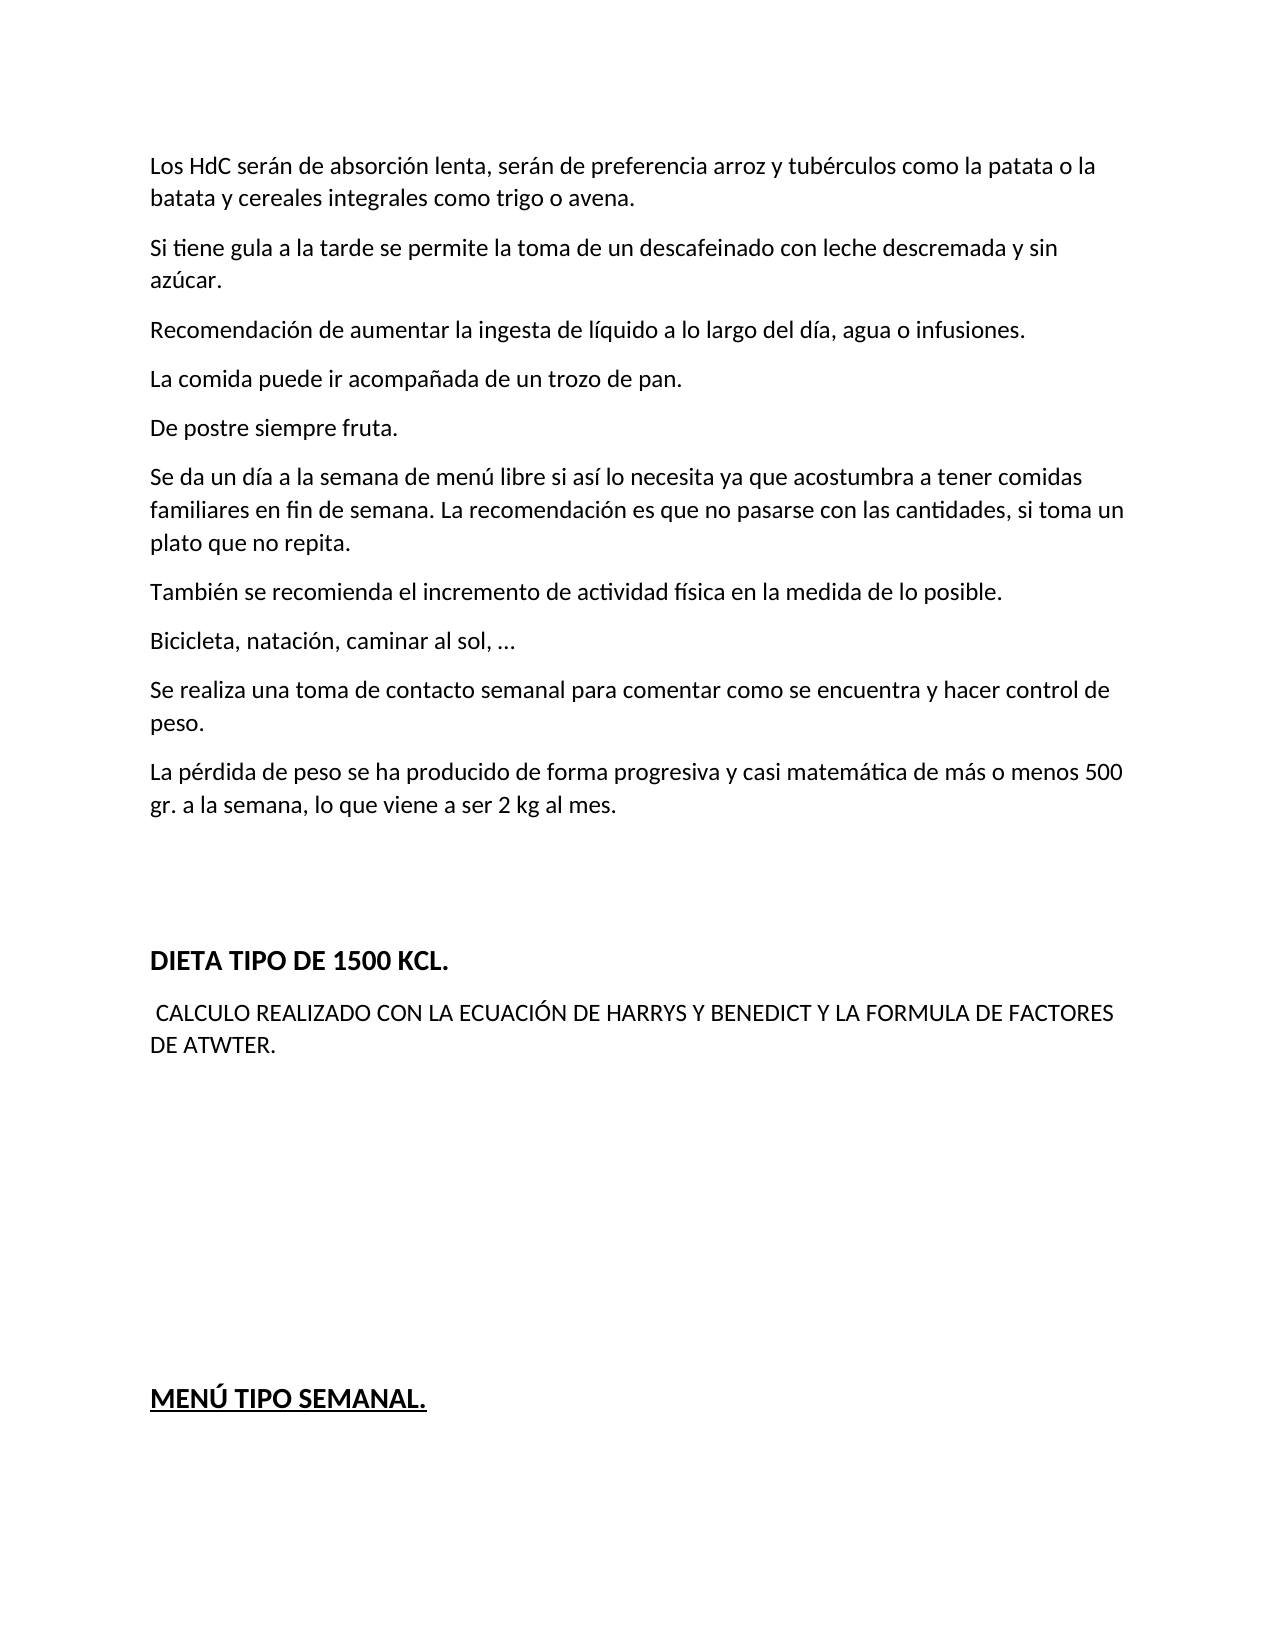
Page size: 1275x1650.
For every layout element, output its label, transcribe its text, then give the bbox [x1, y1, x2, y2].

text También se recomienda el incremento de actividad física en la medida de lo posible. [150, 576, 1125, 607]
text De postre siempre fruta. [150, 412, 1125, 443]
text Recomendación de aumentar la ingesta de líquido a lo largo del día, agua o infusiones. [150, 314, 1125, 344]
text Se da un día a la semana de menú libre si así lo necesita ya que acostumbra a tener comidas familiares en fin de semana. La recomendación es que no pasarse con las cantidades, si toma un plato que no repita. [150, 462, 1125, 557]
text Si tiene gula a la tarde se permite la toma de un descafeinado con leche descremada y sin azúcar. [150, 232, 1125, 295]
text CALCULO REALIZADO CON LA ECUACIÓN DE HARRYS Y BENEDICT Y LA FORMULA DE FACTORES DE ATWTER. [150, 997, 1125, 1060]
text Bicicleta, natación, caminar al sol, … [150, 625, 1125, 656]
text MENÚ TIPO SEMANAL. [150, 1380, 1125, 1416]
text Se realiza una toma de contacto semanal para comentar como se encuentra y hacer control de peso. [150, 674, 1125, 738]
text La comida puede ir acompañada de un trozo de pan. [150, 363, 1125, 393]
text DIETA TIPO DE 1500 KCL. [150, 942, 1125, 978]
text Los HdC serán de absorción lenta, serán de preferencia arroz y tubérculos como la patata o la batata y cereales integrales como trigo o avena. [150, 150, 1125, 213]
text La pérdida de peso se ha producido de forma progresiva y casi matemática de más o menos 500 gr. a la semana, lo que viene a ser 2 kg al mes. [150, 756, 1125, 819]
